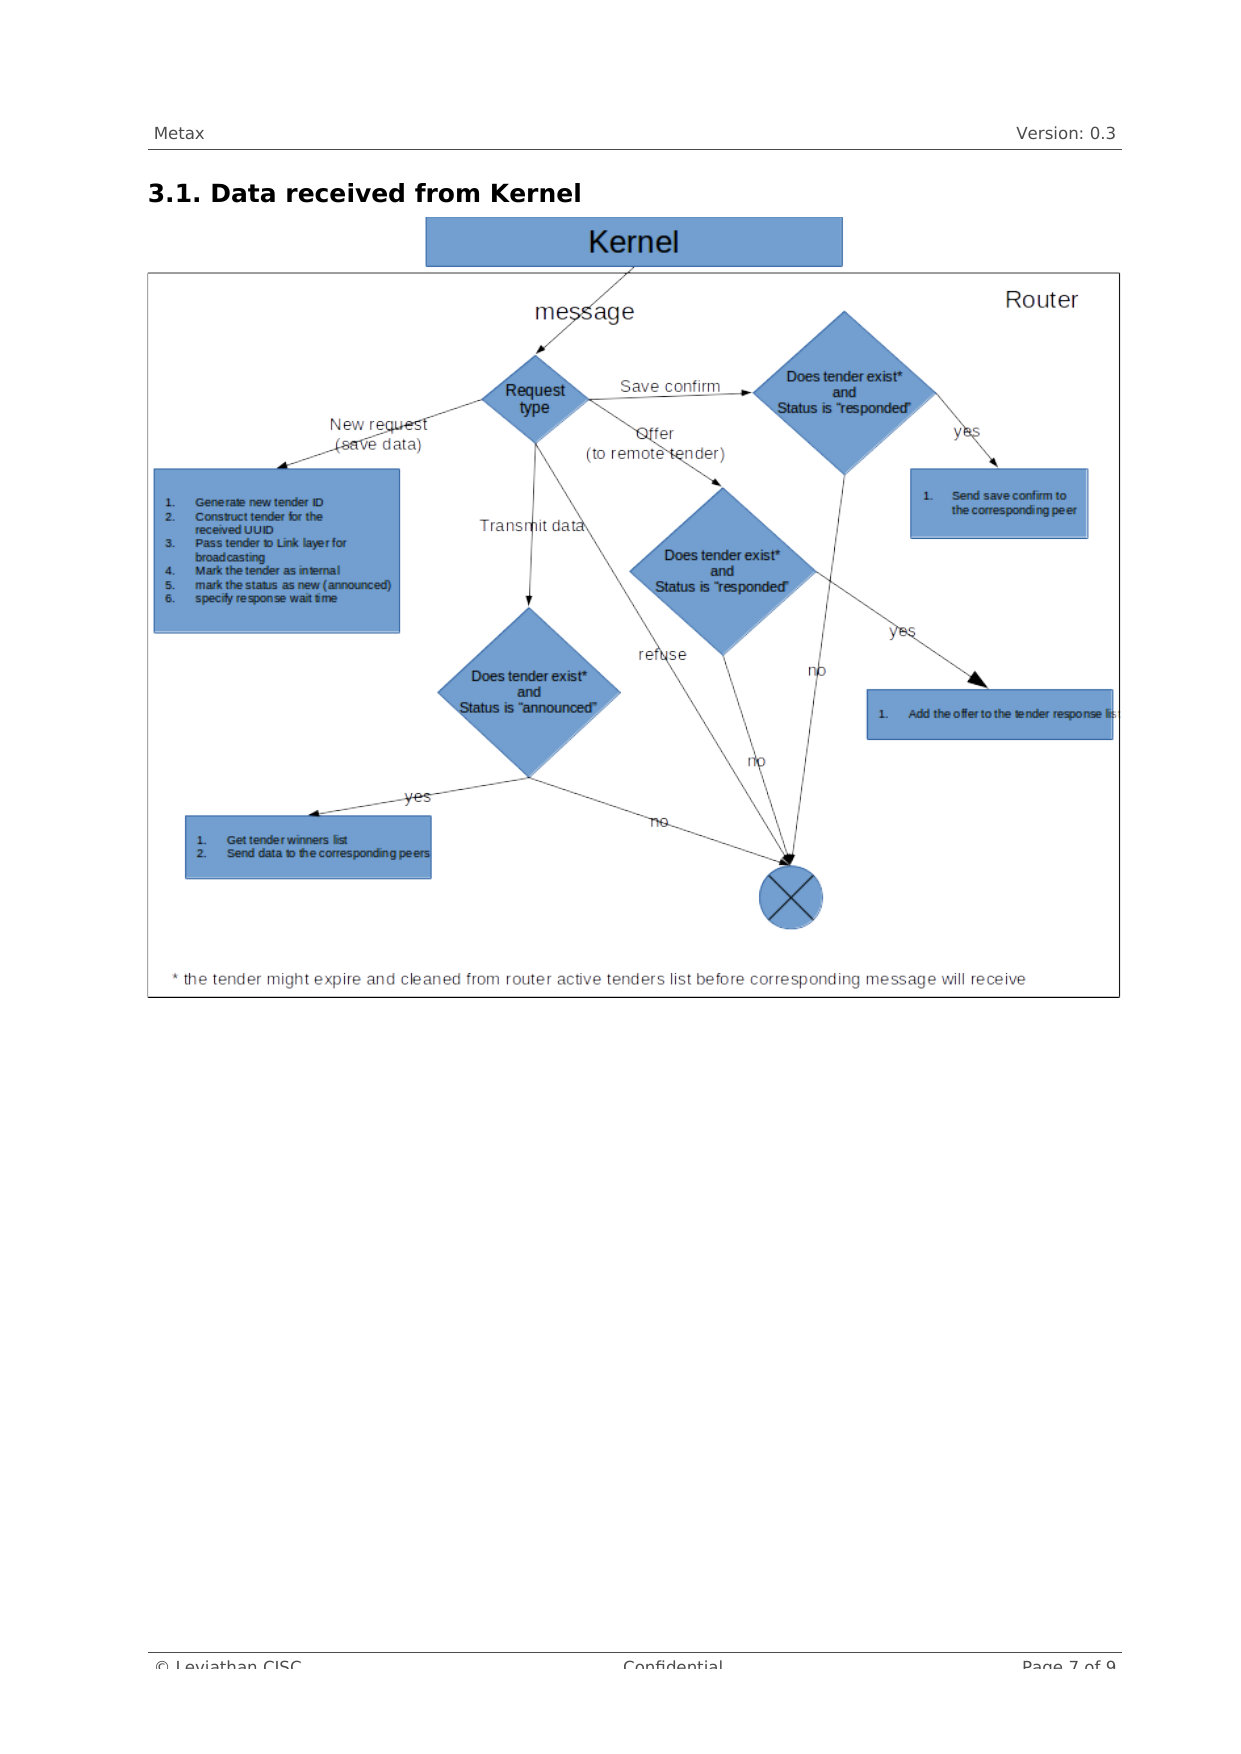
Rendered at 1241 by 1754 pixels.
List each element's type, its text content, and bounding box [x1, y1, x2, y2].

picture [147, 217, 1123, 998]
subtitle Data received from Kernel [148, 179, 1122, 208]
